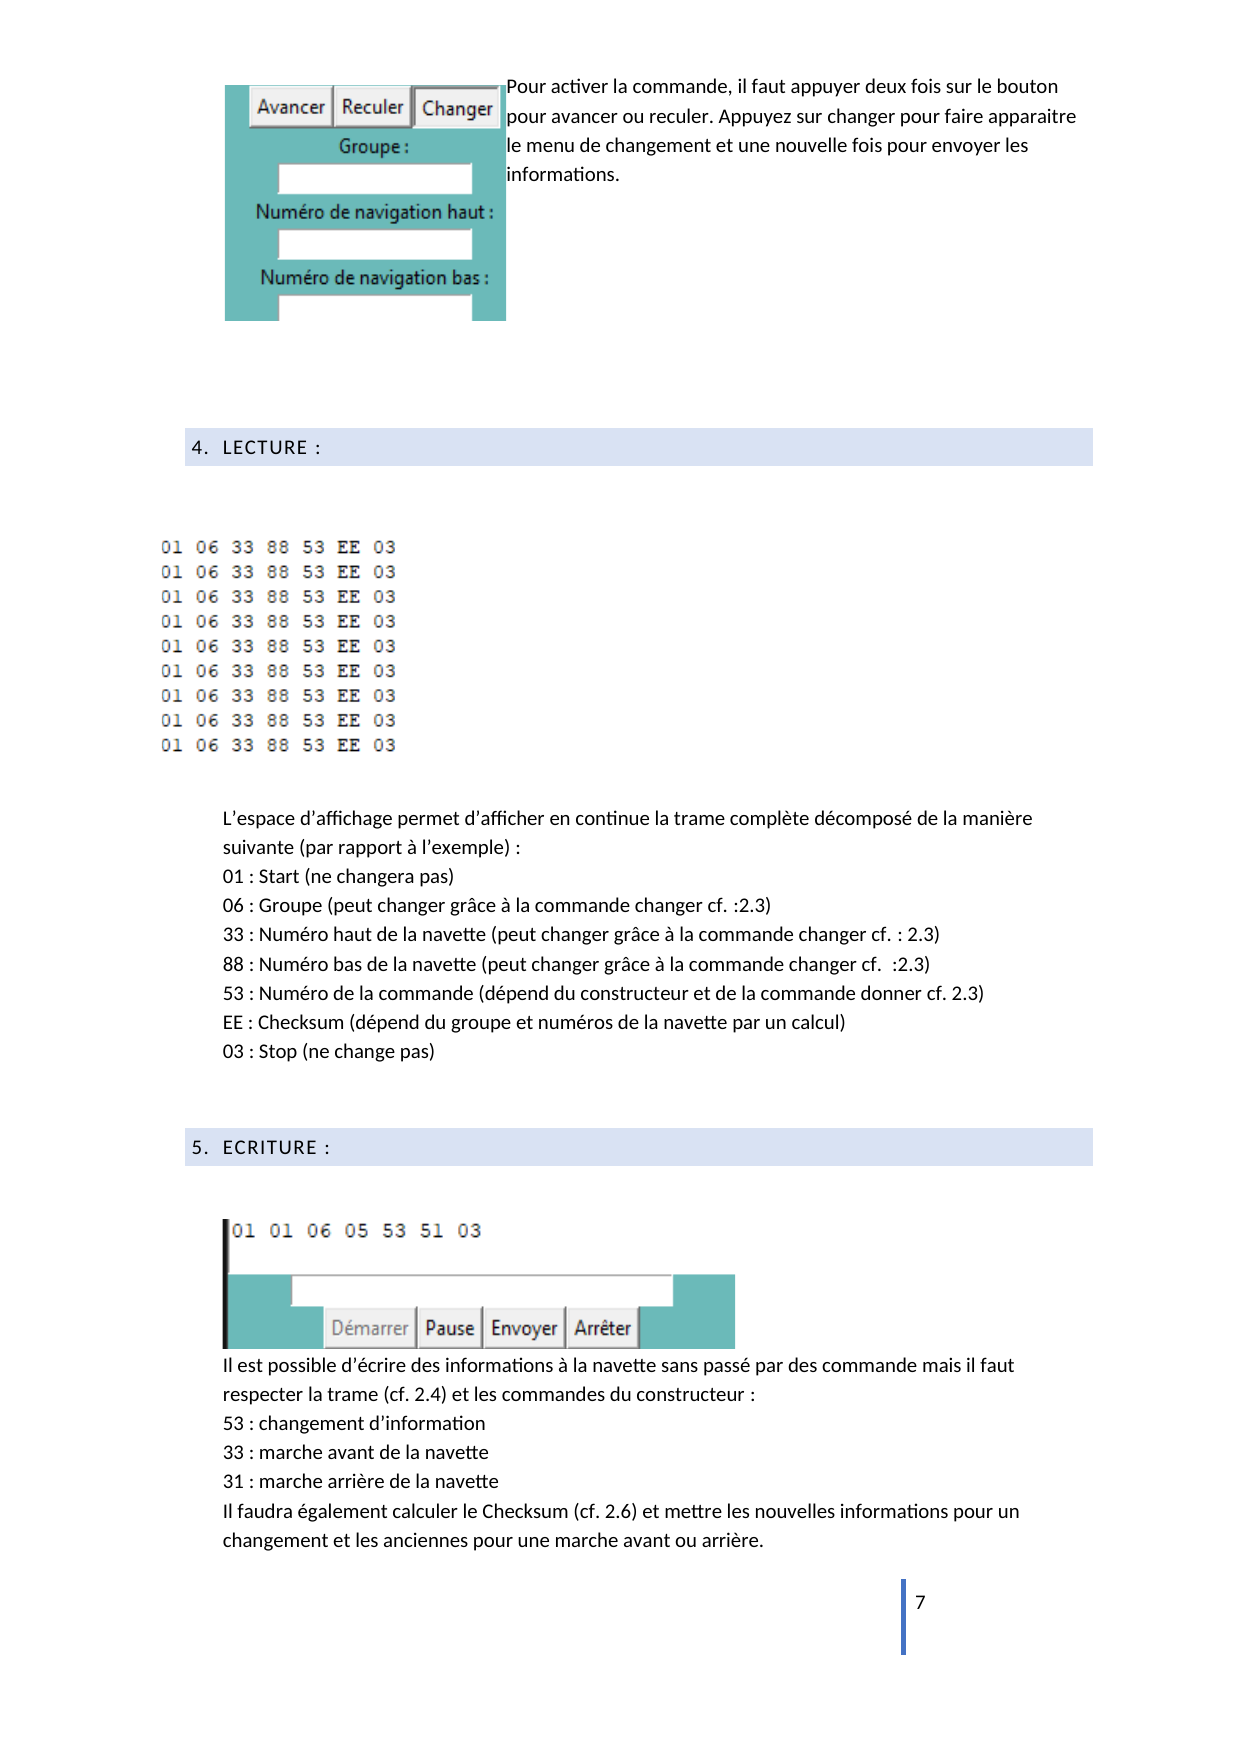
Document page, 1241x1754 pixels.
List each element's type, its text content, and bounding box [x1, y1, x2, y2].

list L’espace d’affichage permet d’afficher en continue la trame complète décomposé de la manière suivante (par rapport à l’exemple) : [223, 805, 1093, 859]
list 31 : marche arrière de la navette [223, 1469, 1093, 1494]
list EE : Checksum (dépend du groupe et numéros de la navette par un calcul) [223, 1009, 1093, 1034]
list 33 : marche avant de la navette [223, 1439, 1093, 1465]
list 53 : Numéro de la commande (dépend du constructeur et de la commande donner cf. 2.3) [223, 980, 1093, 1005]
list 33 : Numéro haut de la navette (peut changer grâce à la commande changer cf. : 2.3) [223, 922, 1093, 947]
list 88 : Numéro bas de la navette (peut changer grâce à la commande changer cf. :2.3) [223, 951, 1093, 976]
list Lecture : [191, 434, 1086, 459]
list Il faudra également calculer le Checksum (cf. 2.6) et mettre les nouvelles informations pour un changement et les anciennes pour une marche avant ou arrière. [223, 1498, 1093, 1552]
list 03 : Stop (ne change pas) [223, 1038, 1093, 1064]
list Il est possible d’écrire des informations à la navette sans passé par des commande mais il faut respecter la trame (cf. 2.4) et les commandes du constructeur : [223, 1352, 1093, 1407]
list 01 : Start (ne changera pas) [223, 863, 1093, 889]
list Ecriture : [191, 1134, 1086, 1159]
list 53 : changement d’information [223, 1410, 1093, 1436]
list 06 : Groupe (peut changer grâce à la commande changer cf. :2.3) [223, 892, 1093, 918]
list Pour activer la commande, il faut appuyer deux fois sur le bouton pour avancer ou reculer. Appuyez sur changer pour faire apparaitre le menu de changement et une nouvelle fois pour envoyer les informations. [223, 74, 1093, 187]
